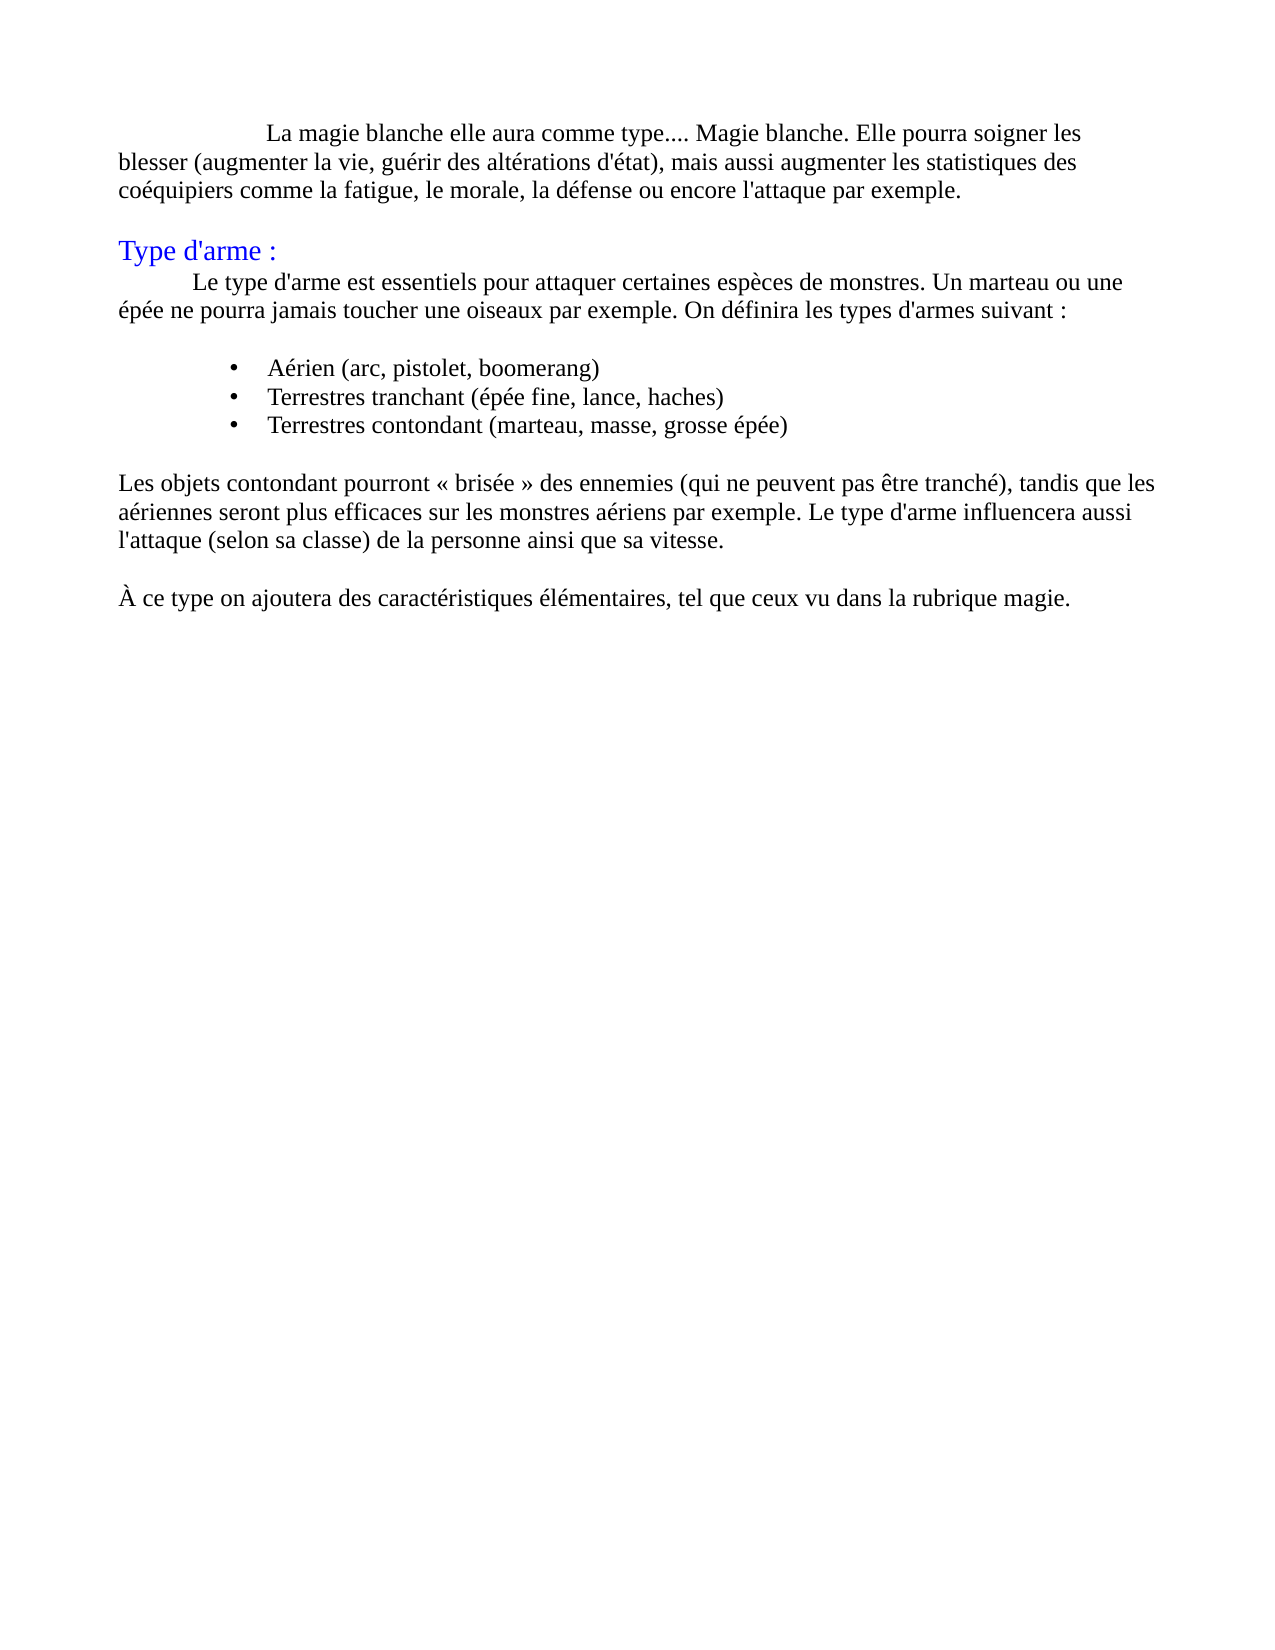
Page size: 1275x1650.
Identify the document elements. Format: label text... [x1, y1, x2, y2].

list Aérien (arc, pistolet, boomerang) [229, 353, 1157, 382]
list Terrestres contondant (marteau, masse, grosse épée) [229, 410, 1157, 439]
text Le type d'arme est essentiels pour attaquer certaines espèces de monstres. Un marteau ou une épée ne pourra jamais toucher une oiseaux par exemple. On définira les types d'armes suivant : [118, 267, 1157, 324]
text À ce type on ajoutera des caractéristiques élémentaires, tel que ceux vu dans la rubrique magie. [118, 583, 1157, 612]
list Terrestres tranchant (épée fine, lance, haches) [229, 382, 1157, 410]
text Type d'arme : [118, 233, 1157, 267]
text La magie blanche elle aura comme type.... Magie blanche. Elle pourra soigner les blesser (augmenter la vie, guérir des altérations d'état), mais aussi augmenter les statistiques des coéquipiers comme la fatigue, le morale, la défense ou encore l'attaque par exemple. [118, 118, 1157, 204]
text Les objets contondant pourront « brisée » des ennemies (qui ne peuvent pas être tranché), tandis que les aériennes seront plus efficaces sur les monstres aériens par exemple. Le type d'arme influencera aussi l'attaque (selon sa classe) de la personne ainsi que sa vitesse. [118, 468, 1157, 554]
